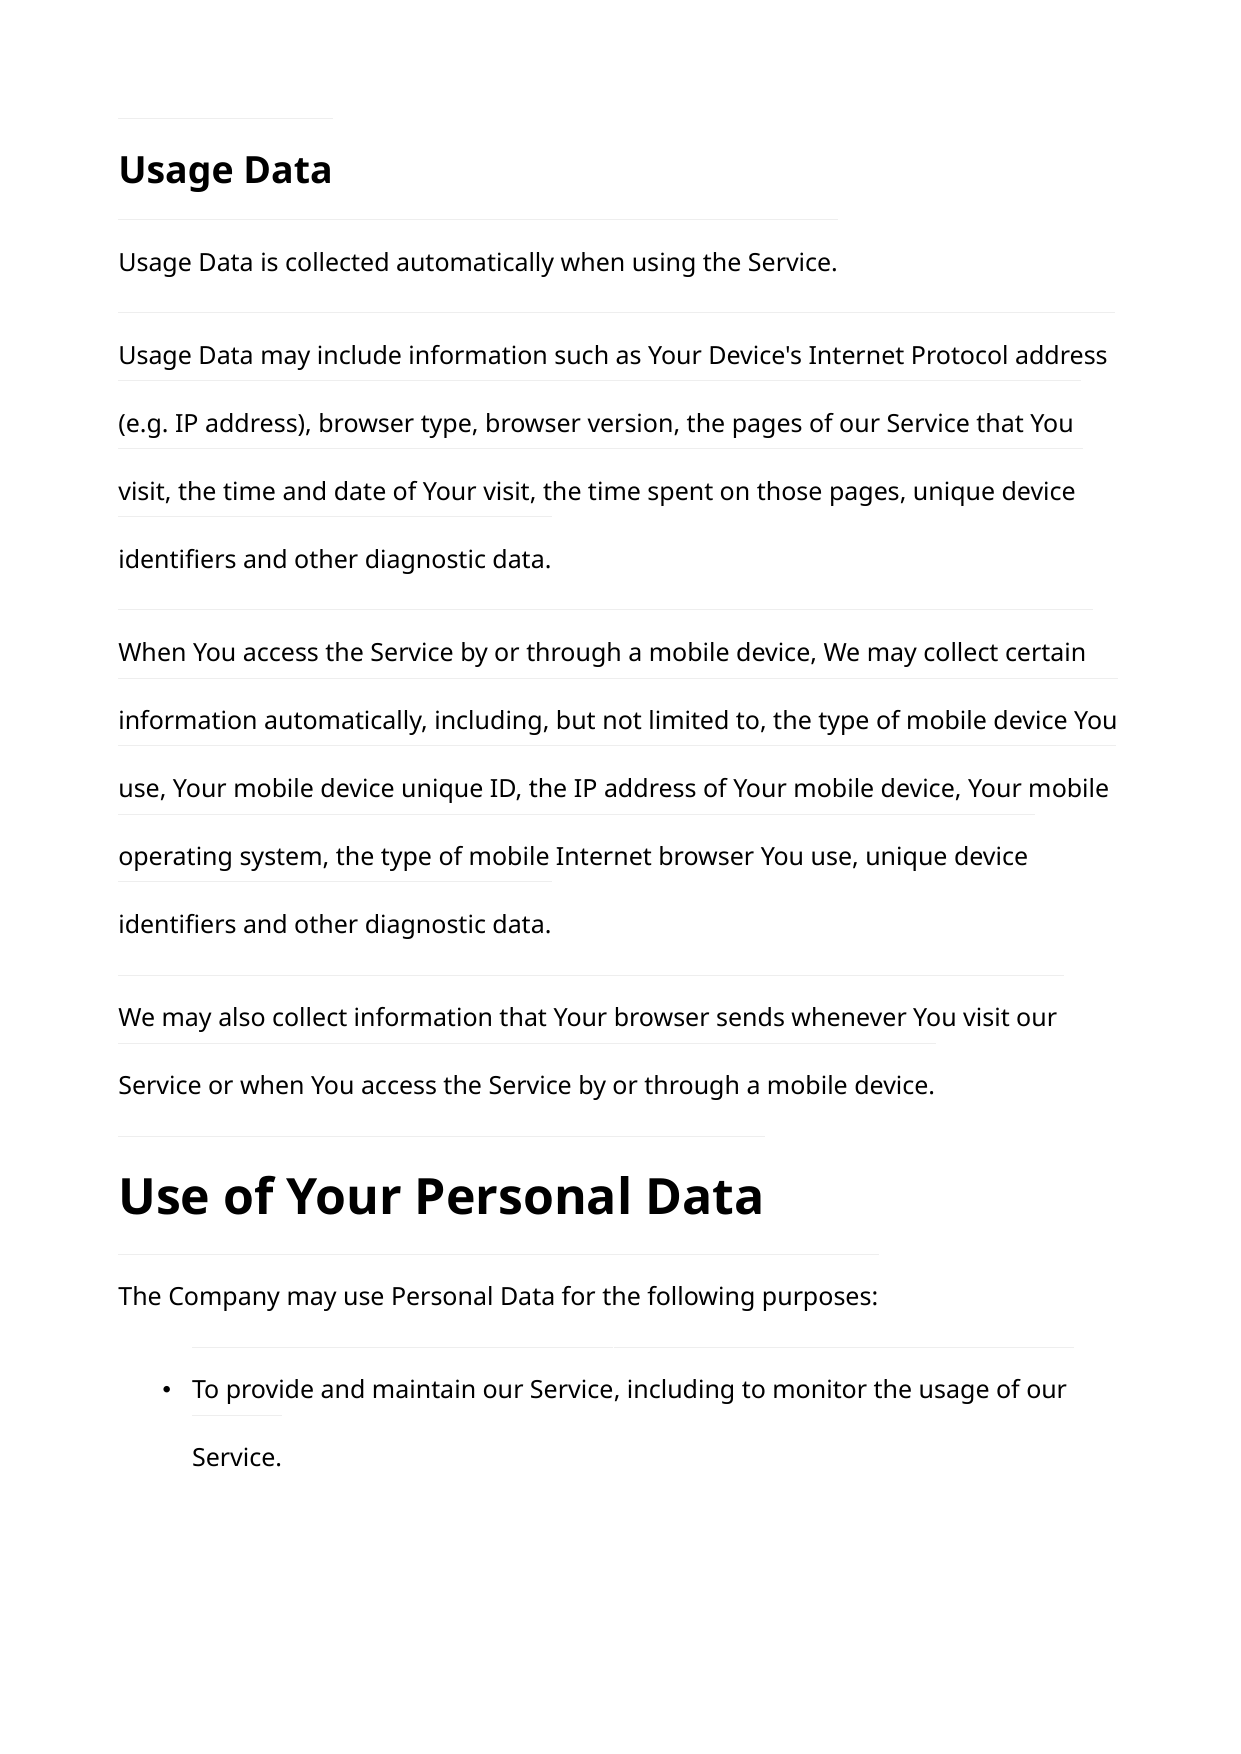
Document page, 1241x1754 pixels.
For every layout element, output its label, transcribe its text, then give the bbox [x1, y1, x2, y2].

text Usage Data may include information such as Your Device's Internet Protocol address (e.g. IP address), browser type, browser version, the pages of our Service that You visit, the time and date of Your visit, the time spent on those pages, unique device identifiers and other diagnostic data. [118, 312, 1122, 576]
text The Company may use Personal Data for the following purposes: [118, 1254, 1122, 1313]
subtitle Usage Data [118, 118, 1122, 194]
text Usage Data is collected automatically when using the Service. [118, 219, 1122, 278]
subtitle Use of Your Personal Data [118, 1136, 1122, 1229]
list To provide and maintain our Service, including to monitor the usage of our Service. [162, 1347, 1122, 1474]
text When You access the Service by or through a mobile device, We may collect certain information automatically, including, but not limited to, the type of mobile device You use, Your mobile device unique ID, the IP address of Your mobile device, Your mobile operating system, the type of mobile Internet browser You use, unique device identifiers and other diagnostic data. [118, 609, 1122, 941]
text We may also collect information that Your browser sends whenever You visit our Service or when You access the Service by or through a mobile device. [118, 974, 1122, 1102]
